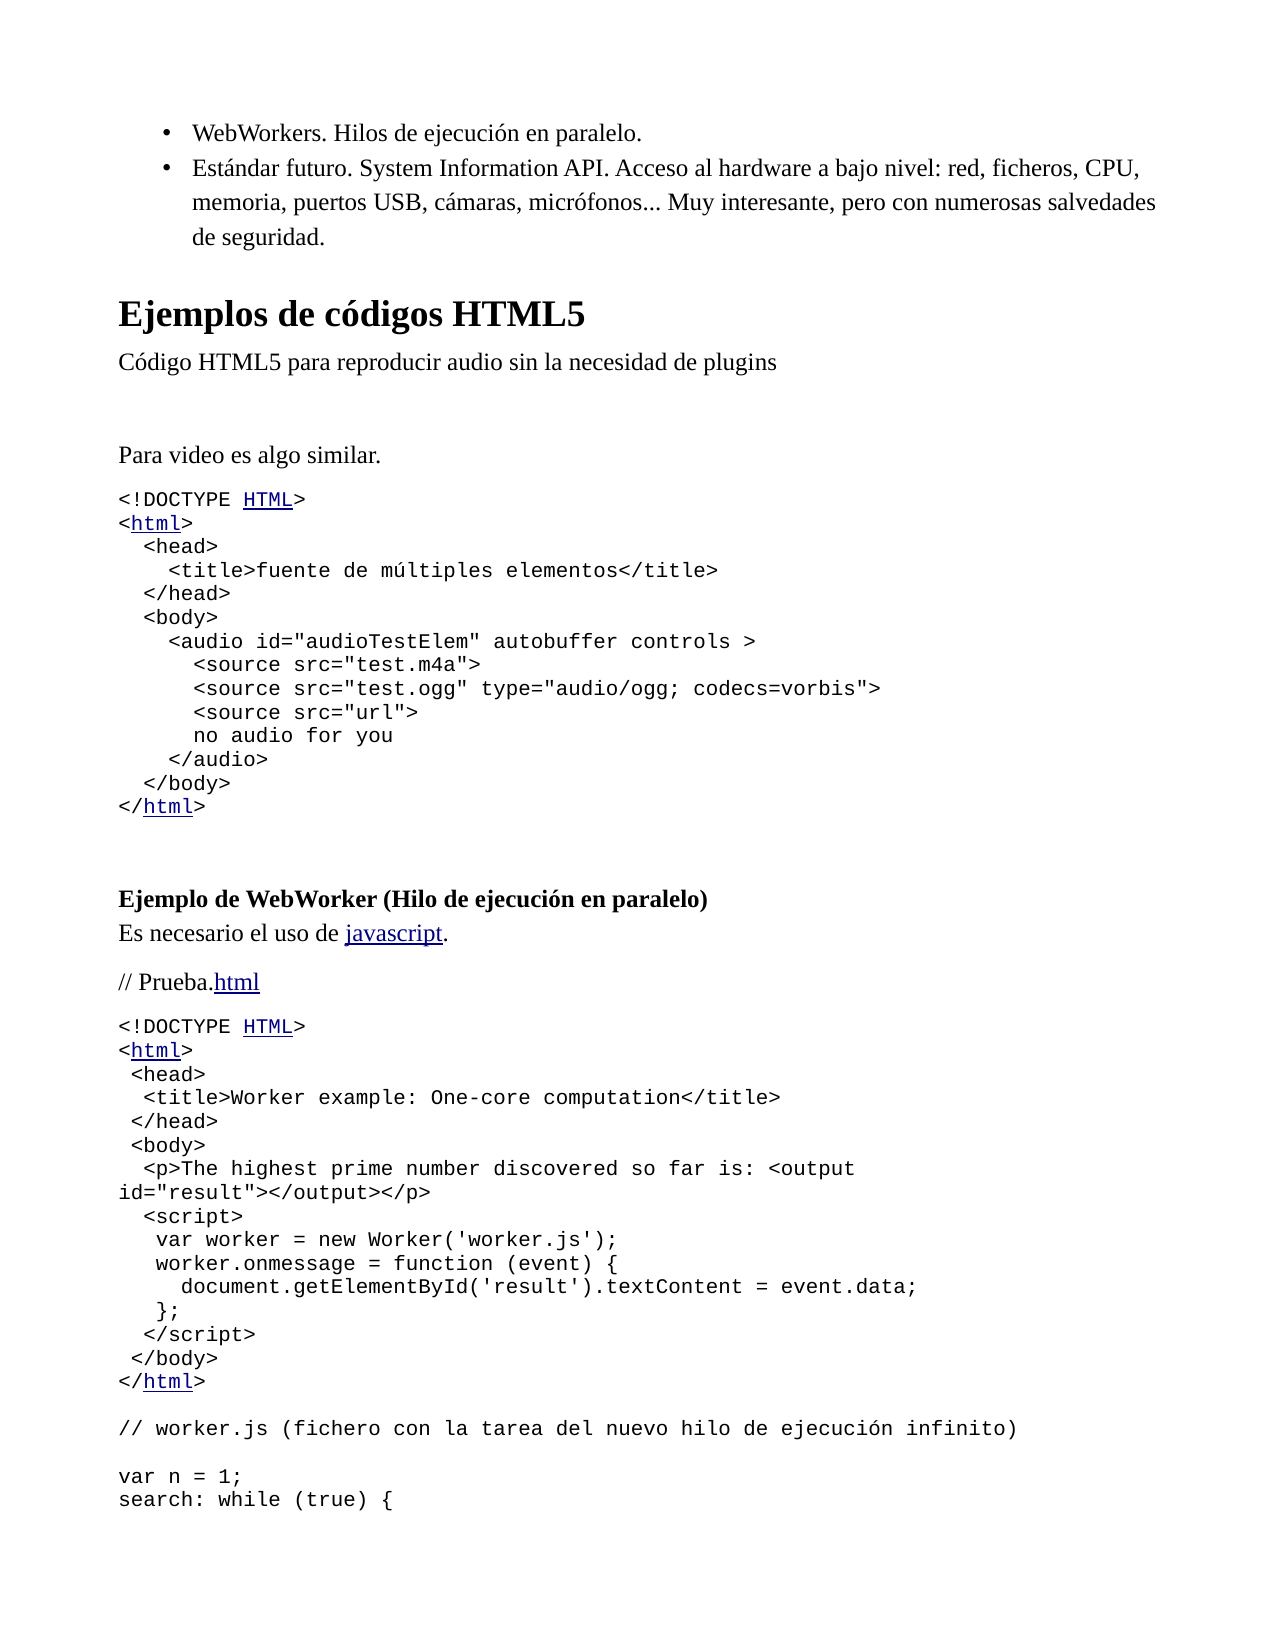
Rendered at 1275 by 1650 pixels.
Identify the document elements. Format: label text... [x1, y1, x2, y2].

text <body> [118, 1135, 1157, 1158]
text // worker.js (fichero con la tarea del nuevo hilo de ejecución infinito) [118, 1418, 1157, 1442]
text Ejemplo de WebWorker (Hilo de ejecución en paralelo) Es necesario el uso de javascript. [118, 849, 1157, 947]
text </body> [118, 1347, 1157, 1371]
text <body> [118, 607, 1157, 631]
text <p>The highest prime number discovered so far is: <output id="result"></output></p> [118, 1158, 1157, 1206]
text <html> [118, 1040, 1157, 1064]
text </head> [118, 583, 1157, 607]
text <title>Worker example: One-core computation</title> [118, 1087, 1157, 1111]
text <html> [118, 512, 1157, 536]
text <head> [118, 1064, 1157, 1087]
text }; [118, 1300, 1157, 1324]
subtitle Código HTML5 para reproducir audio sin la necesidad de plugins [118, 347, 1157, 376]
text search: while (true) { [118, 1489, 1157, 1513]
text </html> [118, 1371, 1157, 1395]
text </body> [118, 773, 1157, 796]
text </html> [118, 796, 1157, 820]
text no audio for you [118, 725, 1157, 749]
text <!DOCTYPE HTML> [118, 489, 1157, 512]
text <script> [118, 1206, 1157, 1229]
text </head> [118, 1111, 1157, 1135]
text <source src="test.ogg" type="audio/ogg; codecs=vorbis"> [118, 678, 1157, 702]
text // Prueba.html [118, 967, 1157, 996]
text document.getElementById('result').textContent = event.data; [118, 1277, 1157, 1300]
text <title>fuente de múltiples elementos</title> [118, 560, 1157, 583]
text </audio> [118, 749, 1157, 773]
text <head> [118, 536, 1157, 560]
text </script> [118, 1324, 1157, 1347]
text Para video es algo similar. [118, 405, 1157, 468]
text var n = 1; [118, 1466, 1157, 1489]
text <!DOCTYPE HTML> [118, 1016, 1157, 1040]
text <audio id="audioTestElem" autobuffer controls > [118, 631, 1157, 654]
text <source src="test.m4a"> [118, 654, 1157, 678]
text <source src="url"> [118, 702, 1157, 725]
text var worker = new Worker('worker.js'); [118, 1229, 1157, 1253]
text worker.onmessage = function (event) { [118, 1253, 1157, 1277]
list WebWorkers. Hilos de ejecución en paralelo. [162, 118, 1157, 147]
subtitle Ejemplos de códigos HTML5 [118, 291, 1157, 334]
list Estándar futuro. System Information API. Acceso al hardware a bajo nivel: red, ficheros, CPU, memoria, puertos USB, cámaras, micrófonos... Muy interesante, pero con numerosas salvedades de seguridad. [162, 153, 1157, 250]
